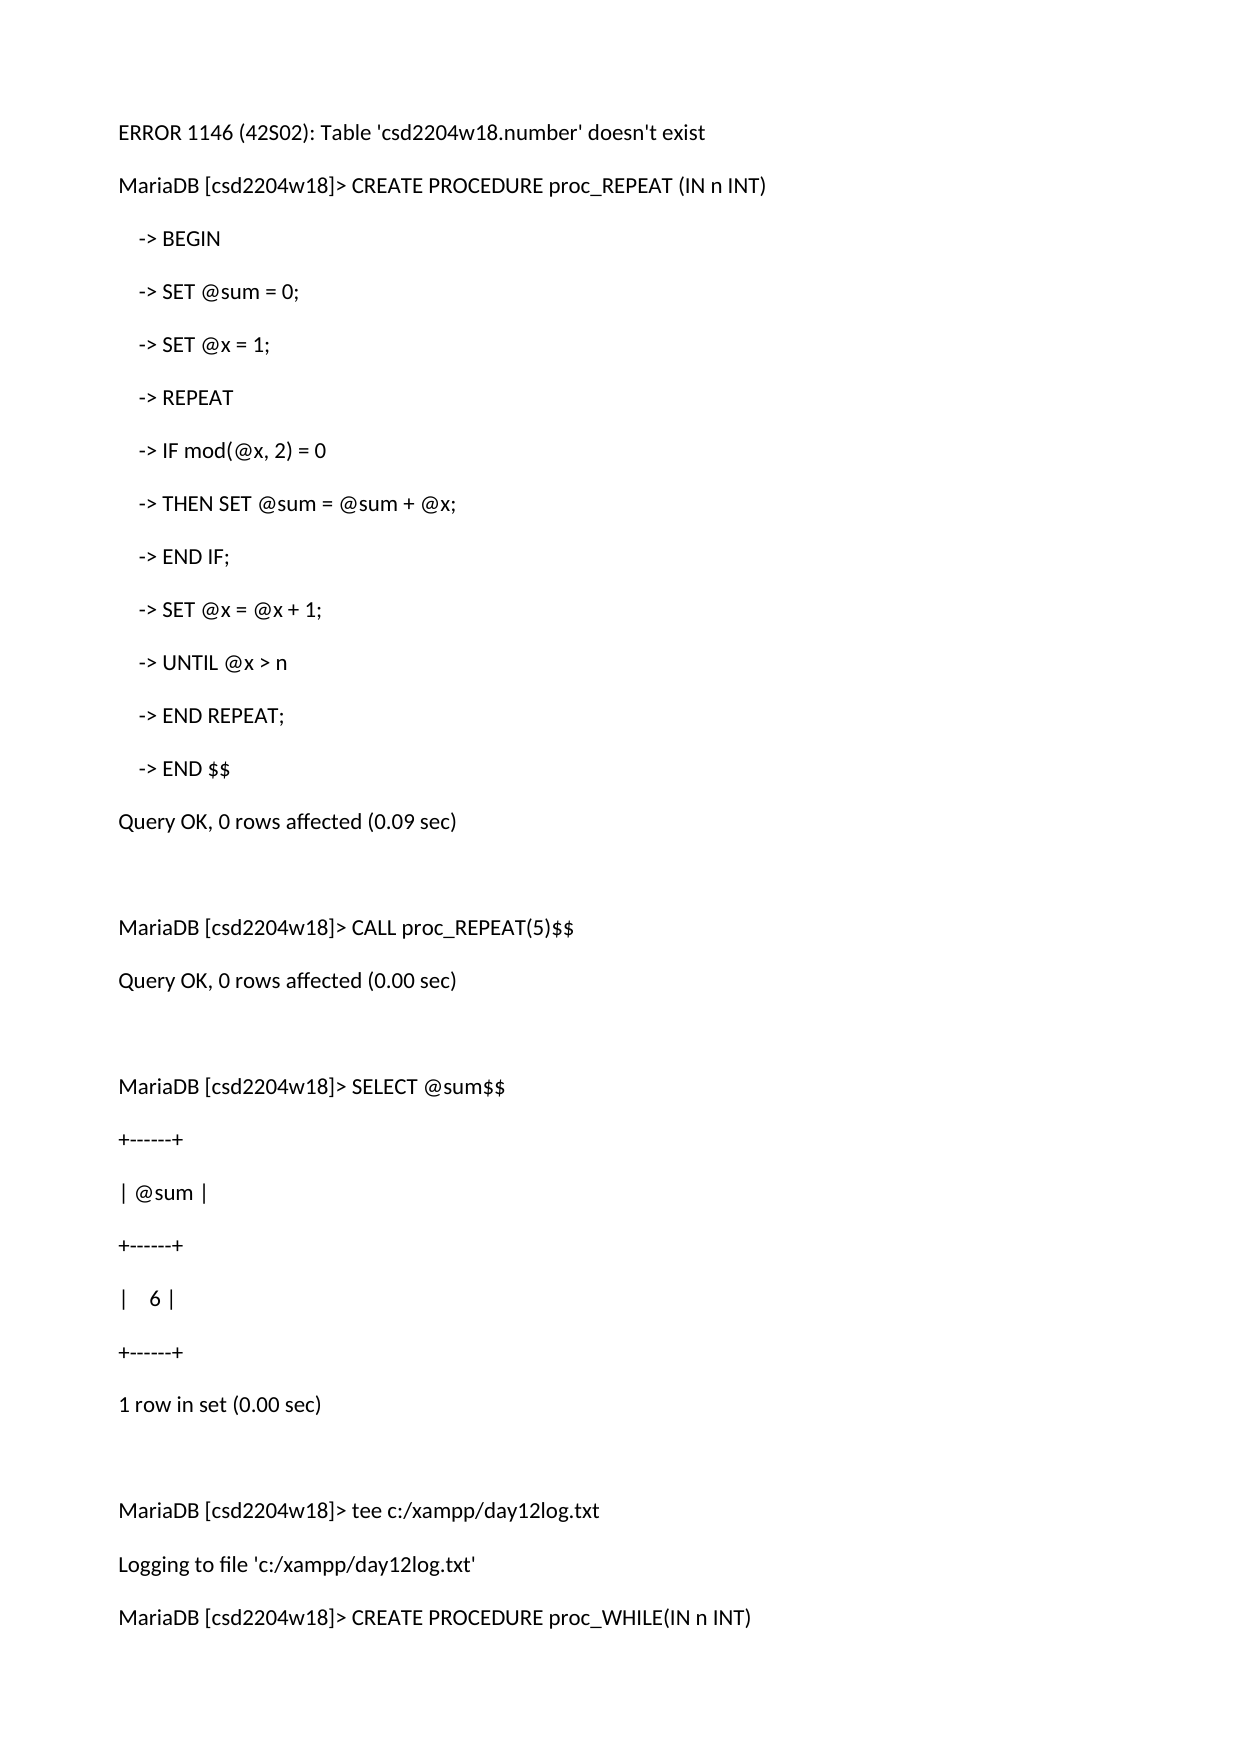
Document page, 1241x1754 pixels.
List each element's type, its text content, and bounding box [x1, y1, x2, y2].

text MariaDB [csd2204w18]> CREATE PROCEDURE proc_WHILE(IN n INT) [118, 1603, 1122, 1631]
text -> IF mod(@x, 2) = 0 [118, 436, 1122, 464]
text -> END IF; [118, 542, 1122, 570]
text Logging to file 'c:/xampp/day12log.txt' [118, 1550, 1122, 1578]
text | 6 | [118, 1284, 1122, 1313]
text -> END $$ [118, 754, 1122, 782]
text Query OK, 0 rows affected (0.09 sec) [118, 807, 1122, 835]
text MariaDB [csd2204w18]> tee c:/xampp/day12log.txt [118, 1497, 1122, 1525]
text -> UNTIL @x > n [118, 648, 1122, 676]
text -> REPEAT [118, 383, 1122, 411]
text | @sum | [118, 1178, 1122, 1207]
text -> SET @x = @x + 1; [118, 595, 1122, 623]
text +------+ [118, 1338, 1122, 1366]
text 1 row in set (0.00 sec) [118, 1391, 1122, 1419]
text -> END REPEAT; [118, 701, 1122, 729]
text ERROR 1146 (42S02): Table 'csd2204w18.number' doesn't exist [118, 118, 1122, 146]
text +------+ [118, 1232, 1122, 1259]
text -> BEGIN [118, 224, 1122, 252]
text Query OK, 0 rows affected (0.00 sec) [118, 966, 1122, 994]
text MariaDB [csd2204w18]> CREATE PROCEDURE proc_REPEAT (IN n INT) [118, 171, 1122, 199]
text +------+ [118, 1126, 1122, 1153]
text MariaDB [csd2204w18]> SELECT @sum$$ [118, 1072, 1122, 1101]
text -> THEN SET @sum = @sum + @x; [118, 489, 1122, 517]
text -> SET @x = 1; [118, 330, 1122, 358]
text MariaDB [csd2204w18]> CALL proc_REPEAT(5)$$ [118, 913, 1122, 941]
text -> SET @sum = 0; [118, 277, 1122, 305]
